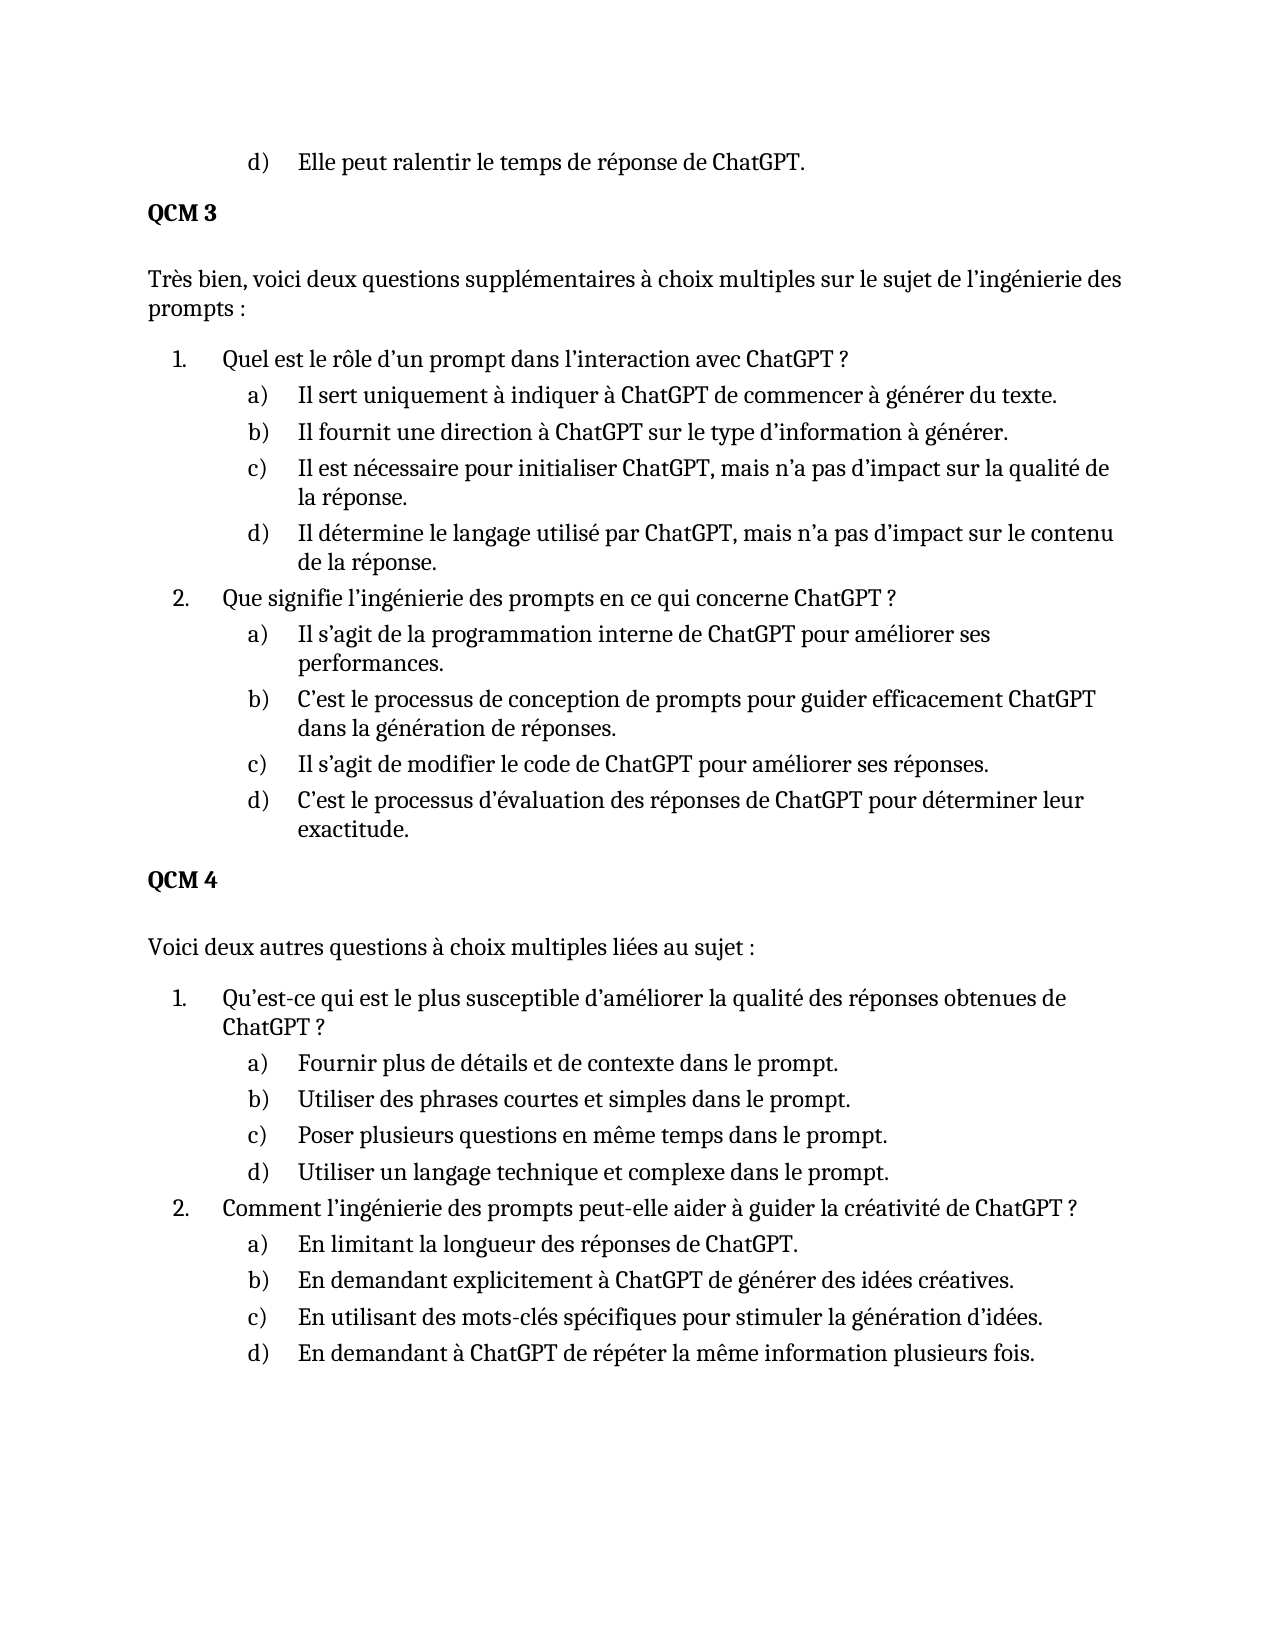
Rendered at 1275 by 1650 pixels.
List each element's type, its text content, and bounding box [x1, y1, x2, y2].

text QCM 4 [148, 866, 1127, 895]
text Voici deux autres questions à choix multiples liées au sujet : [148, 933, 1127, 961]
list Utiliser des phrases courtes et simples dans le prompt. [248, 1085, 1127, 1114]
list Comment l’ingénierie des prompts peut-elle aider à guider la créativité de ChatGPT ? [173, 1194, 1127, 1223]
list Il est nécessaire pour initialiser ChatGPT, mais n’a pas d’impact sur la qualité de la réponse. [248, 454, 1127, 511]
list Il sert uniquement à indiquer à ChatGPT de commencer à générer du texte. [248, 381, 1127, 410]
text QCM 3 [148, 199, 1127, 228]
list En demandant explicitement à ChatGPT de générer des idées créatives. [248, 1266, 1127, 1295]
list Que signifie l’ingénierie des prompts en ce qui concerne ChatGPT ? [173, 584, 1127, 613]
text Très bien, voici deux questions supplémentaires à choix multiples sur le sujet de l’ingénierie des prompts : [148, 265, 1127, 323]
list Quel est le rôle d’un prompt dans l’interaction avec ChatGPT ? [173, 345, 1127, 374]
list C’est le processus de conception de prompts pour guider efficacement ChatGPT dans la génération de réponses. [248, 685, 1127, 743]
list Il détermine le langage utilisé par ChatGPT, mais n’a pas d’impact sur le contenu de la réponse. [248, 519, 1127, 576]
list Fournir plus de détails et de contexte dans le prompt. [248, 1049, 1127, 1078]
list Qu’est-ce qui est le plus susceptible d’améliorer la qualité des réponses obtenues de ChatGPT ? [173, 984, 1127, 1041]
list Il fournit une direction à ChatGPT sur le type d’information à générer. [248, 418, 1127, 446]
list En limitant la longueur des réponses de ChatGPT. [248, 1230, 1127, 1259]
list Il s’agit de modifier le code de ChatGPT pour améliorer ses réponses. [248, 750, 1127, 779]
list Il s’agit de la programmation interne de ChatGPT pour améliorer ses performances. [248, 620, 1127, 678]
list Elle peut ralentir le temps de réponse de ChatGPT. [248, 148, 1127, 176]
list C’est le processus d’évaluation des réponses de ChatGPT pour déterminer leur exactitude. [248, 786, 1127, 844]
list Poser plusieurs questions en même temps dans le prompt. [248, 1121, 1127, 1150]
list Utiliser un langage technique et complexe dans le prompt. [248, 1158, 1127, 1186]
list En demandant à ChatGPT de répéter la même information plusieurs fois. [248, 1339, 1127, 1368]
list En utilisant des mots-clés spécifiques pour stimuler la génération d’idées. [248, 1303, 1127, 1331]
